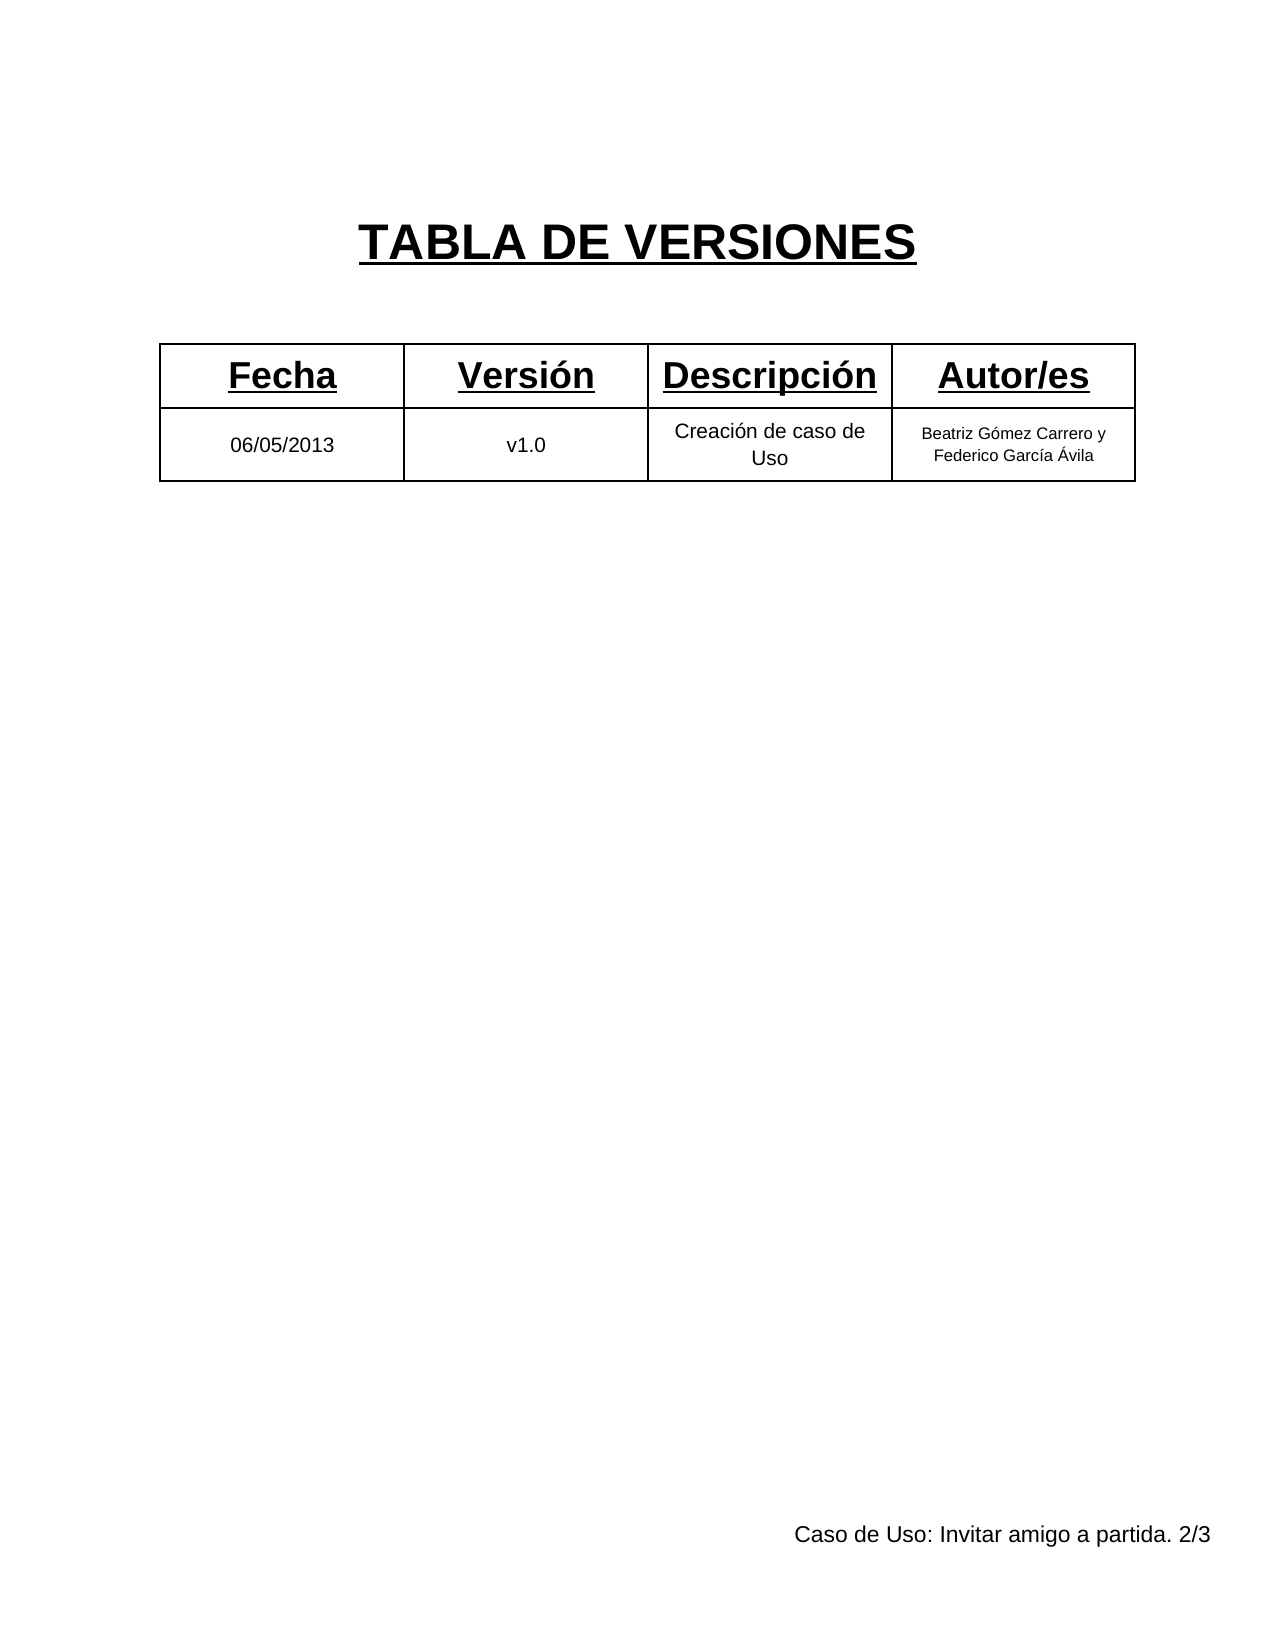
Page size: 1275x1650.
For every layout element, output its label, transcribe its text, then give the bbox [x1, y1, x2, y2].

table_header Descripción [649, 345, 891, 407]
table_cell Beatriz Gómez Carrero y Federico García Ávila [893, 409, 1134, 480]
text TABLA DE VERSIONES [150, 214, 1125, 270]
table_cell 06/05/2013 [161, 409, 403, 480]
table_header Versión [405, 345, 647, 407]
table_header Autor/es [893, 345, 1134, 407]
table_cell v1.0 [405, 409, 647, 480]
table_header Fecha [161, 345, 403, 407]
table_cell Creación de caso de Uso [649, 409, 891, 480]
